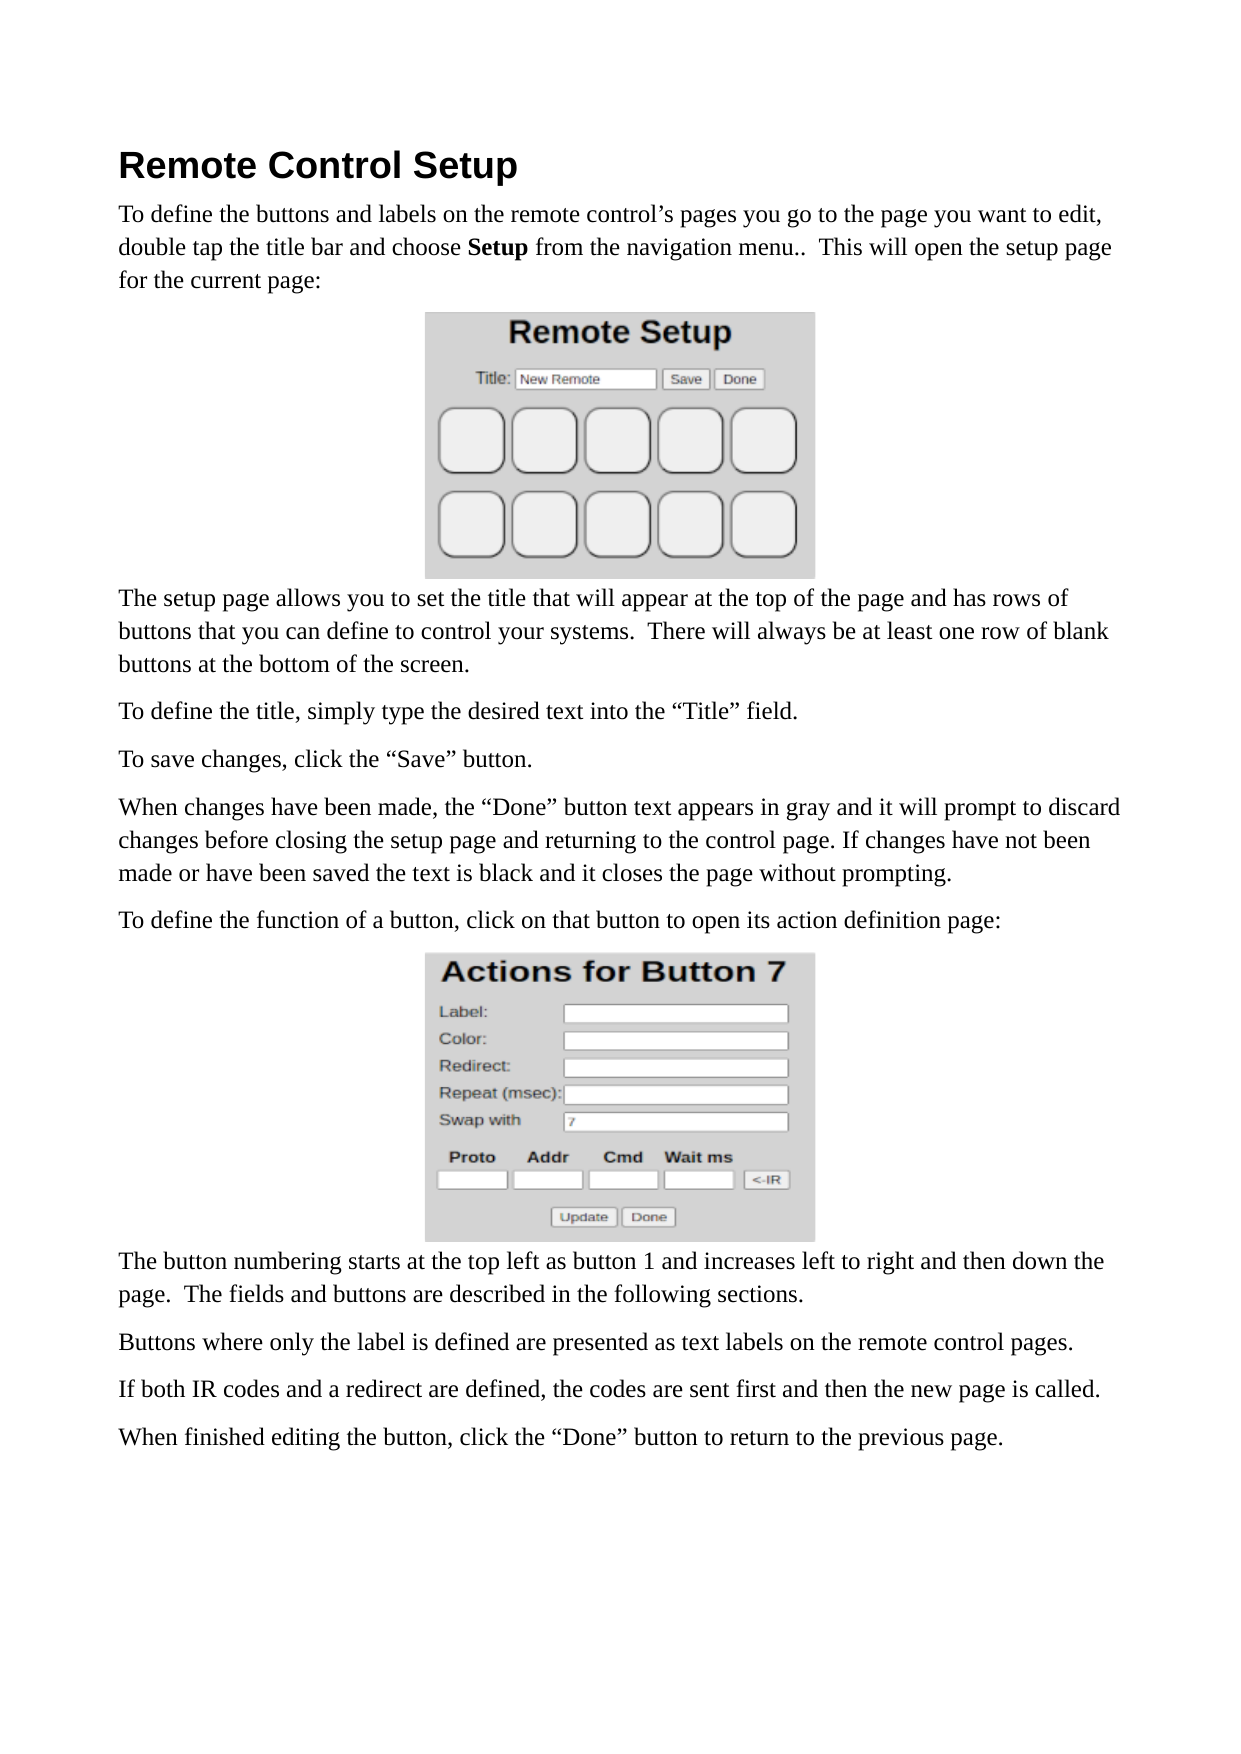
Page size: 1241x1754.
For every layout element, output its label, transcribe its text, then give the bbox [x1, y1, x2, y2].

text The setup page allows you to set the title that will appear at the top of the page and has rows of buttons that you can define to control your systems. There will always be at least one row of blank buttons at the bottom of the screen. [118, 313, 1122, 678]
text When changes have been made, the “Done” button text appears in gray and it will prompt to discard changes before closing the setup page and returning to the control page. If changes have not been made or have been saved the text is black and it closes the page without prompting. [118, 792, 1122, 886]
text When finished editing the button, click the “Done” button to return to the previous page. [118, 1422, 1122, 1451]
text If both IR codes and a redirect are defined, the codes are sent first and then the new page is called. [118, 1374, 1122, 1403]
picture [424, 312, 816, 579]
text Buttons where only the label is defined are presented as text labels on the remote control pages. [118, 1327, 1122, 1356]
text To define the title, simply type the desired text into the “Title” field. [118, 696, 1122, 725]
text The button numbering starts at the top left as button 1 and increases left to right and then down the page. The fields and buttons are described in the following sections. [118, 953, 1122, 1308]
subtitle Remote Control Setup [118, 143, 1122, 187]
text To define the function of a button, click on that button to open its action definition page: [118, 905, 1122, 934]
picture [424, 952, 816, 1242]
text To save changes, click the “Save” button. [118, 744, 1122, 773]
text To define the buttons and labels on the remote control’s pages you go to the page you want to edit, double tap the title bar and choose Setup from the navigation menu.. This will open the setup page for the current page: [118, 199, 1122, 294]
